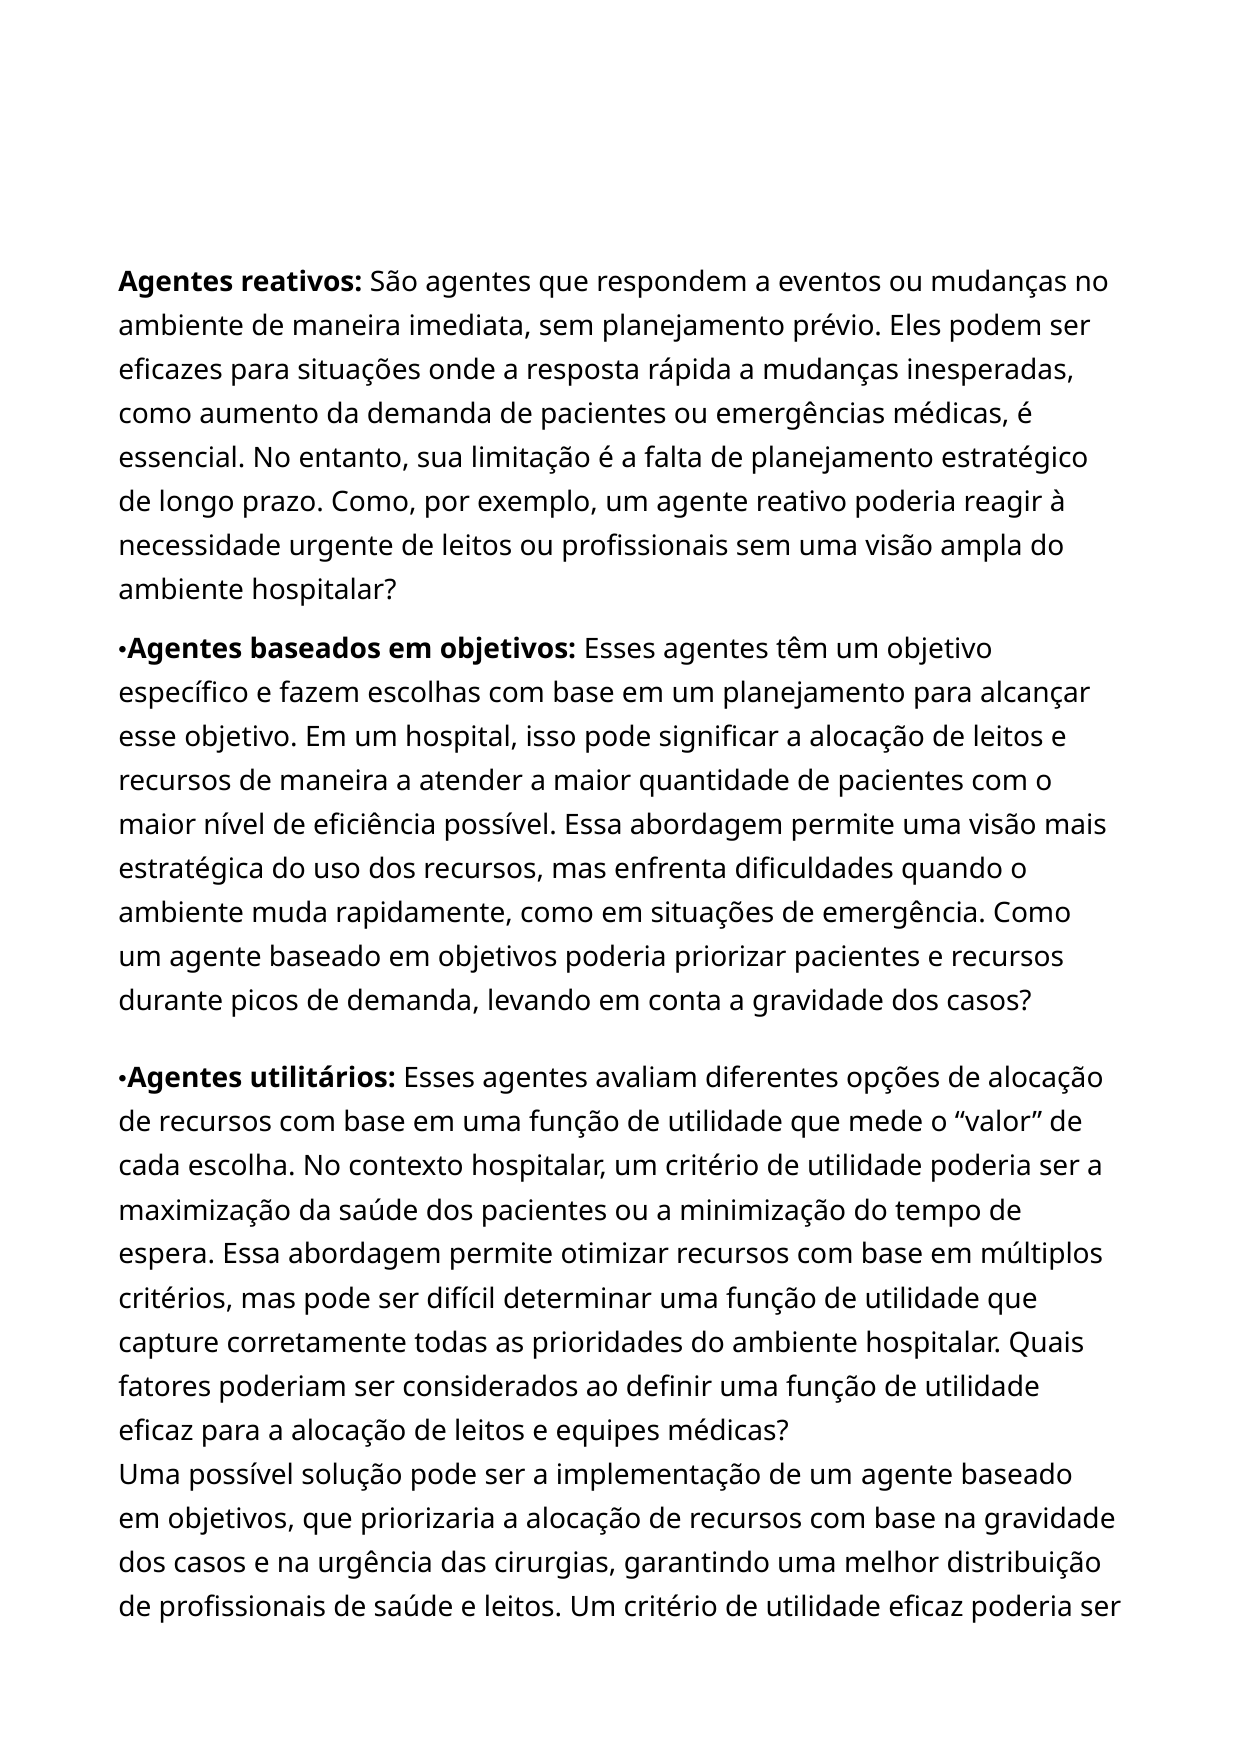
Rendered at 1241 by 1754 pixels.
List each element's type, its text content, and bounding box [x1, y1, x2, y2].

text Uma possível solução pode ser a implementação de um agente baseado em objetivos, que priorizaria a alocação de recursos com base na gravidade dos casos e na urgência das cirurgias, garantindo uma melhor distribuição de profissionais de saúde e leitos. Um critério de utilidade eficaz poderia ser [118, 1454, 1122, 1625]
list Agentes utilitários: Esses agentes avaliam diferentes opções de alocação de recursos com base em uma função de utilidade que mede o “valor” de cada escolha. No contexto hospitalar, um critério de utilidade poderia ser a maximização da saúde dos pacientes ou a minimização do tempo de espera. Essa abordagem permite otimizar recursos com base em múltiplos critérios, mas pode ser difícil determinar uma função de utilidade que capture corretamente todas as prioridades do ambiente hospitalar. Quais fatores poderiam ser considerados ao definir uma função de utilidade eficaz para a alocação de leitos e equipes médicas? [118, 1058, 1122, 1448]
text Agentes reativos: São agentes que respondem a eventos ou mudanças no ambiente de maneira imediata, sem planejamento prévio. Eles podem ser eficazes para situações onde a resposta rápida a mudanças inesperadas, como aumento da demanda de pacientes ou emergências médicas, é essencial. No entanto, sua limitação é a falta de planejamento estratégico de longo prazo. Como, por exemplo, um agente reativo poderia reagir à necessidade urgente de leitos ou profissionais sem uma visão ampla do ambiente hospitalar? [118, 261, 1122, 608]
list Agentes baseados em objetivos: Esses agentes têm um objetivo específico e fazem escolhas com base em um planejamento para alcançar esse objetivo. Em um hospital, isso pode significar a alocação de leitos e recursos de maneira a atender a maior quantidade de pacientes com o maior nível de eficiência possível. Essa abordagem permite uma visão mais estratégica do uso dos recursos, mas enfrenta dificuldades quando o ambiente muda rapidamente, como em situações de emergência. Como um agente baseado em objetivos poderia priorizar pacientes e recursos durante picos de demanda, levando em conta a gravidade dos casos? [118, 628, 1122, 1019]
